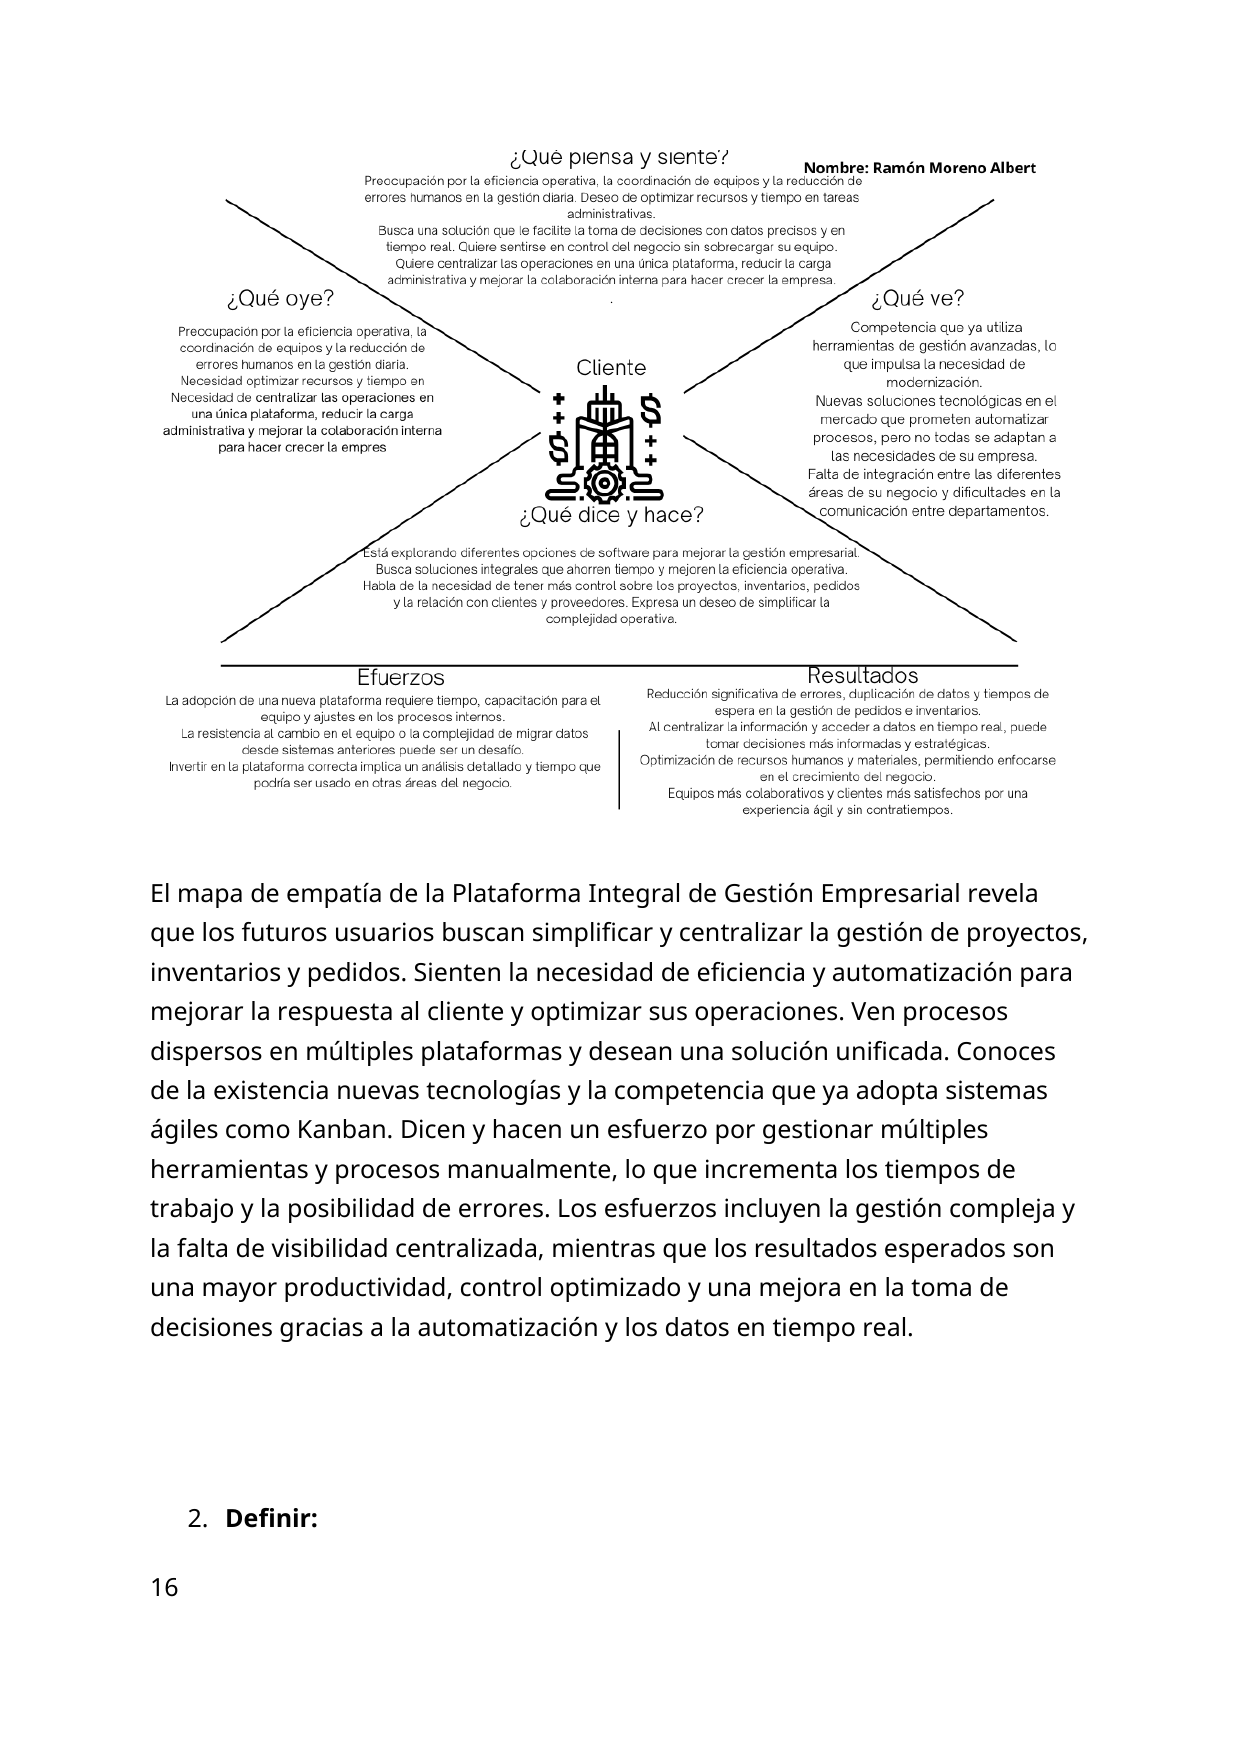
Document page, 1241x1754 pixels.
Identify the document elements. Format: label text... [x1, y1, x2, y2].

list Definir: [187, 1501, 1090, 1535]
text El mapa de empatía de la Plataforma Integral de Gestión Empresarial revela que los futuros usuarios buscan simplificar y centralizar la gestión de proyectos, inventarios y pedidos. Sienten la necesidad de eficiencia y automatización para mejorar la respuesta al cliente y optimizar sus operaciones. Ven procesos dispersos en múltiples plataformas y desean una solución unificada. Conoces de la existencia nuevas tecnologías y la competencia que ya adopta sistemas ágiles como Kanban. Dicen y hacen un esfuerzo por gestionar múltiples herramientas y procesos manualmente, lo que incrementa los tiempos de trabajo y la posibilidad de errores. Los esfuerzos incluyen la gestión compleja y la falta de visibilidad centralizada, mientras que los resultados esperados son una mayor productividad, control optimizado y una mejora en la toma de decisiones gracias a la automatización y los datos en tiempo real. [150, 875, 1090, 1343]
picture [150, 150, 1088, 854]
